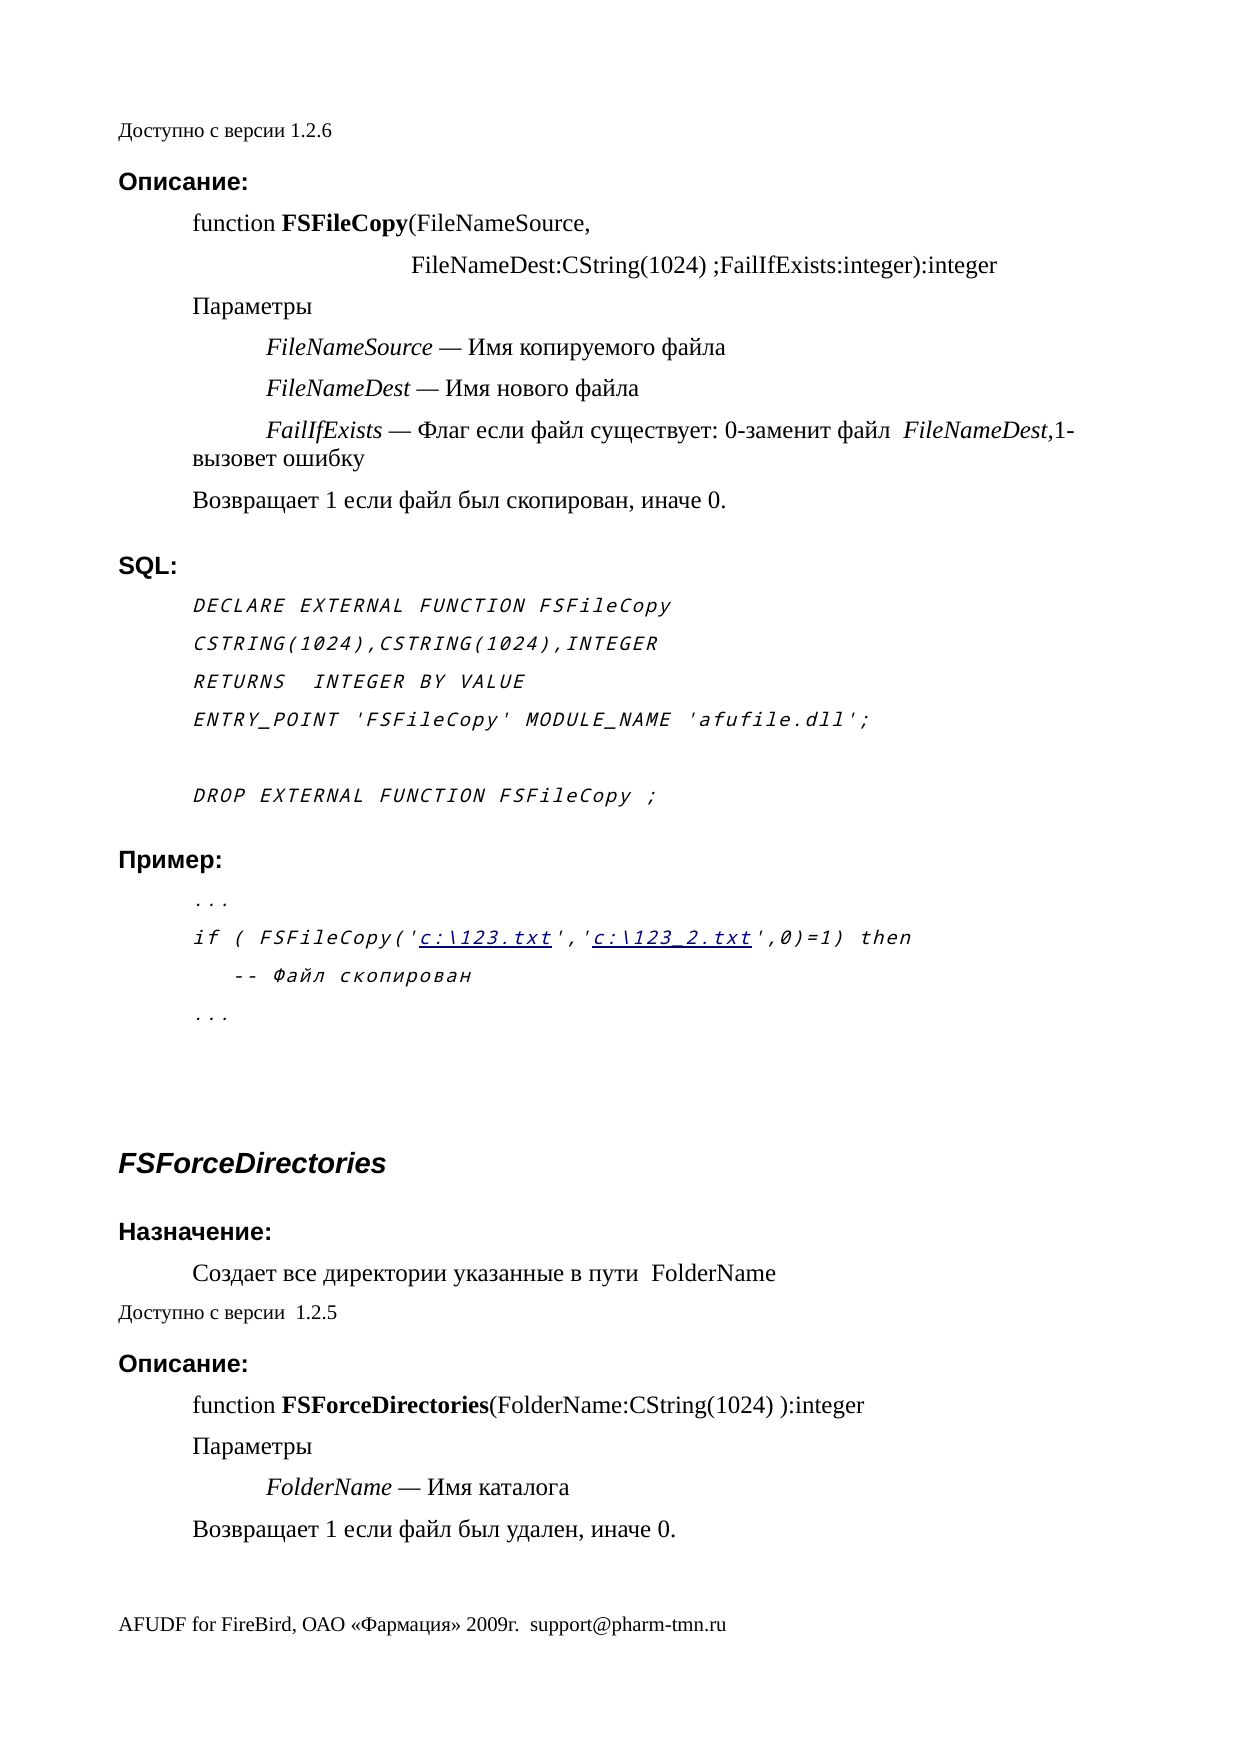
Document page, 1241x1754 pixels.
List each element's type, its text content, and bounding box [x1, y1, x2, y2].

text ... [192, 1001, 1122, 1026]
text Возвращает 1 если файл был скопирован, иначе 0. [192, 485, 1122, 513]
text function FSForceDirectories(FolderName:CString(1024) ):integer [192, 1390, 1122, 1419]
text Доступно с версии 1.2.5 [118, 1300, 1122, 1324]
text ENTRY_POINT 'FSFileCopy' MODULE_NAME 'afufile.dll'; [192, 706, 1122, 732]
text DROP EXTERNAL FUNCTION FSFileCopy ; [192, 782, 1122, 808]
subtitle Описание: [118, 1349, 1122, 1377]
text if ( FSFileCopy('c:\123.txt','c:\123_2.txt',0)=1) then [192, 924, 1122, 950]
subtitle Назначение: [118, 1217, 1122, 1246]
text DECLARE EXTERNAL FUNCTION FSFileCopy [192, 592, 1122, 618]
text FileNameSource — Имя копируемого файла [192, 332, 1122, 361]
text CSTRING(1024),CSTRING(1024),INTEGER [192, 630, 1122, 656]
text Создает все директории указанные в пути FolderName [192, 1258, 1122, 1287]
subtitle SQL: [118, 551, 1122, 580]
text FileNameDest — Имя нового файла [192, 373, 1122, 402]
text Возвращает 1 если файл был удален, иначе 0. [192, 1514, 1122, 1542]
text -- Файл скопирован [192, 963, 1122, 988]
subtitle Пример: [118, 845, 1122, 874]
subtitle FSForceDirectories [118, 1146, 1122, 1180]
text Доступно с версии 1.2.6 [118, 118, 1122, 142]
text FailIfExists — Флаг если файл существует: 0-заменит файл FileNameDest,1-вызовет ошибку [192, 415, 1122, 472]
text ... [192, 887, 1122, 912]
text Параметры [192, 291, 1122, 320]
text function FSFileCopy(FileNameSource, [192, 208, 1122, 237]
text FileNameDest:CString(1024) ;FailIfExists:integer):integer [192, 250, 1122, 278]
text RETURNS INTEGER BY VALUE [192, 668, 1122, 694]
text Параметры [192, 1431, 1122, 1460]
text FolderName — Имя каталога [192, 1472, 1122, 1501]
subtitle Описание: [118, 167, 1122, 196]
